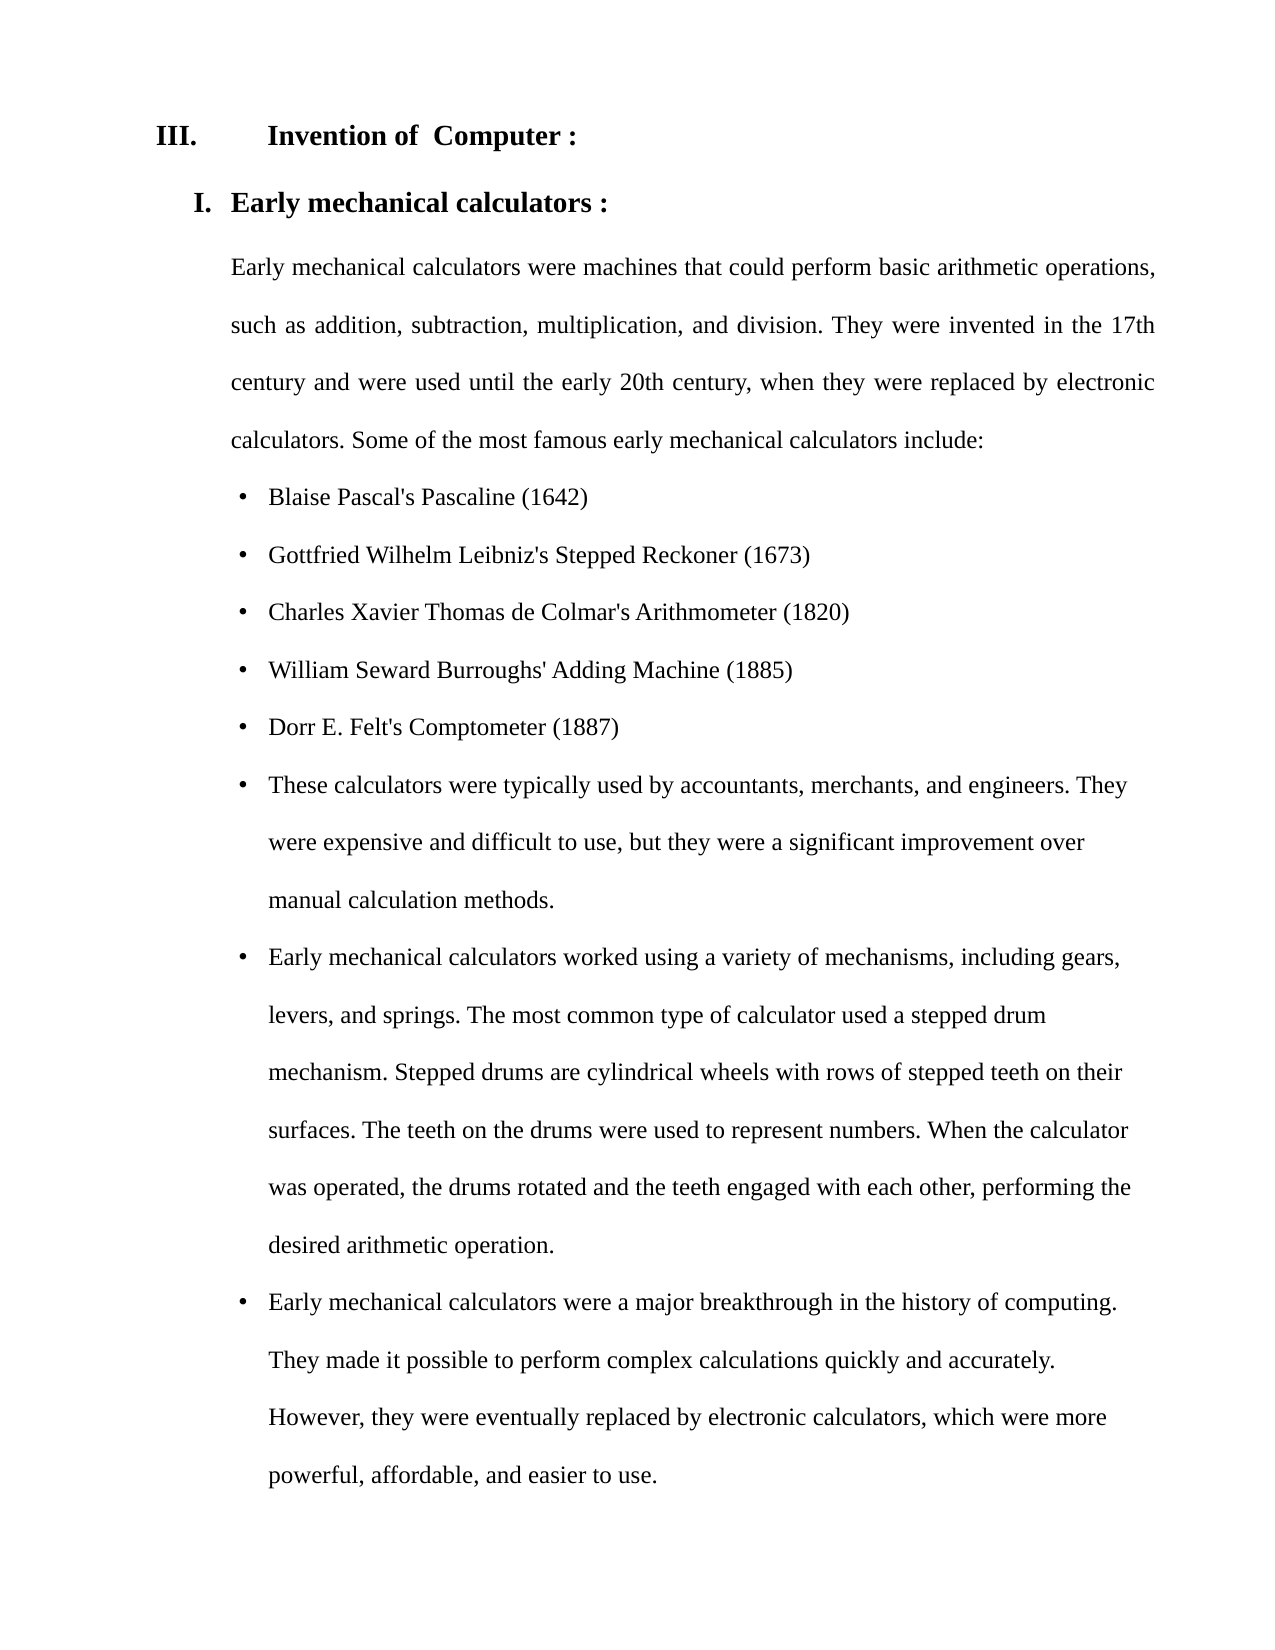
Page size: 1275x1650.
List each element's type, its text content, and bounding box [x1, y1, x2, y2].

list Early mechanical calculators were a major breakthrough in the history of computing. They made it possible to perform complex calculations quickly and accurately. However, they were eventually replaced by electronic calculators, which were more powerful, affordable, and easier to use. [239, 1287, 1157, 1488]
list Invention of Computer : [156, 118, 1157, 152]
list Gottfried Wilhelm Leibniz's Stepped Reckoner (1673) [239, 540, 1157, 568]
list Dorr E. Felt's Comptometer (1887) [239, 712, 1157, 741]
list Blaise Pascal's Pascaline (1642) [239, 482, 1157, 511]
list These calculators were typically used by accountants, merchants, and engineers. They were expensive and difficult to use, but they were a significant improvement over manual calculation methods. [239, 770, 1157, 913]
list Charles Xavier Thomas de Colmar's Arithmometer (1820) [239, 597, 1157, 626]
list Early mechanical calculators were machines that could perform basic arithmetic operations, such as addition, subtraction, multiplication, and division. They were invented in the 17th century and were used until the early 20th century, when they were replaced by electronic calculators. Some of the most famous early mechanical calculators include: [193, 252, 1157, 453]
list Early mechanical calculators : [193, 185, 1157, 219]
list William Seward Burroughs' Adding Machine (1885) [239, 655, 1157, 683]
list Early mechanical calculators worked using a variety of mechanisms, including gears, levers, and springs. The most common type of calculator used a stepped drum mechanism. Stepped drums are cylindrical wheels with rows of stepped teeth on their surfaces. The teeth on the drums were used to represent numbers. When the calculator was operated, the drums rotated and the teeth engaged with each other, performing the desired arithmetic operation. [239, 942, 1157, 1258]
